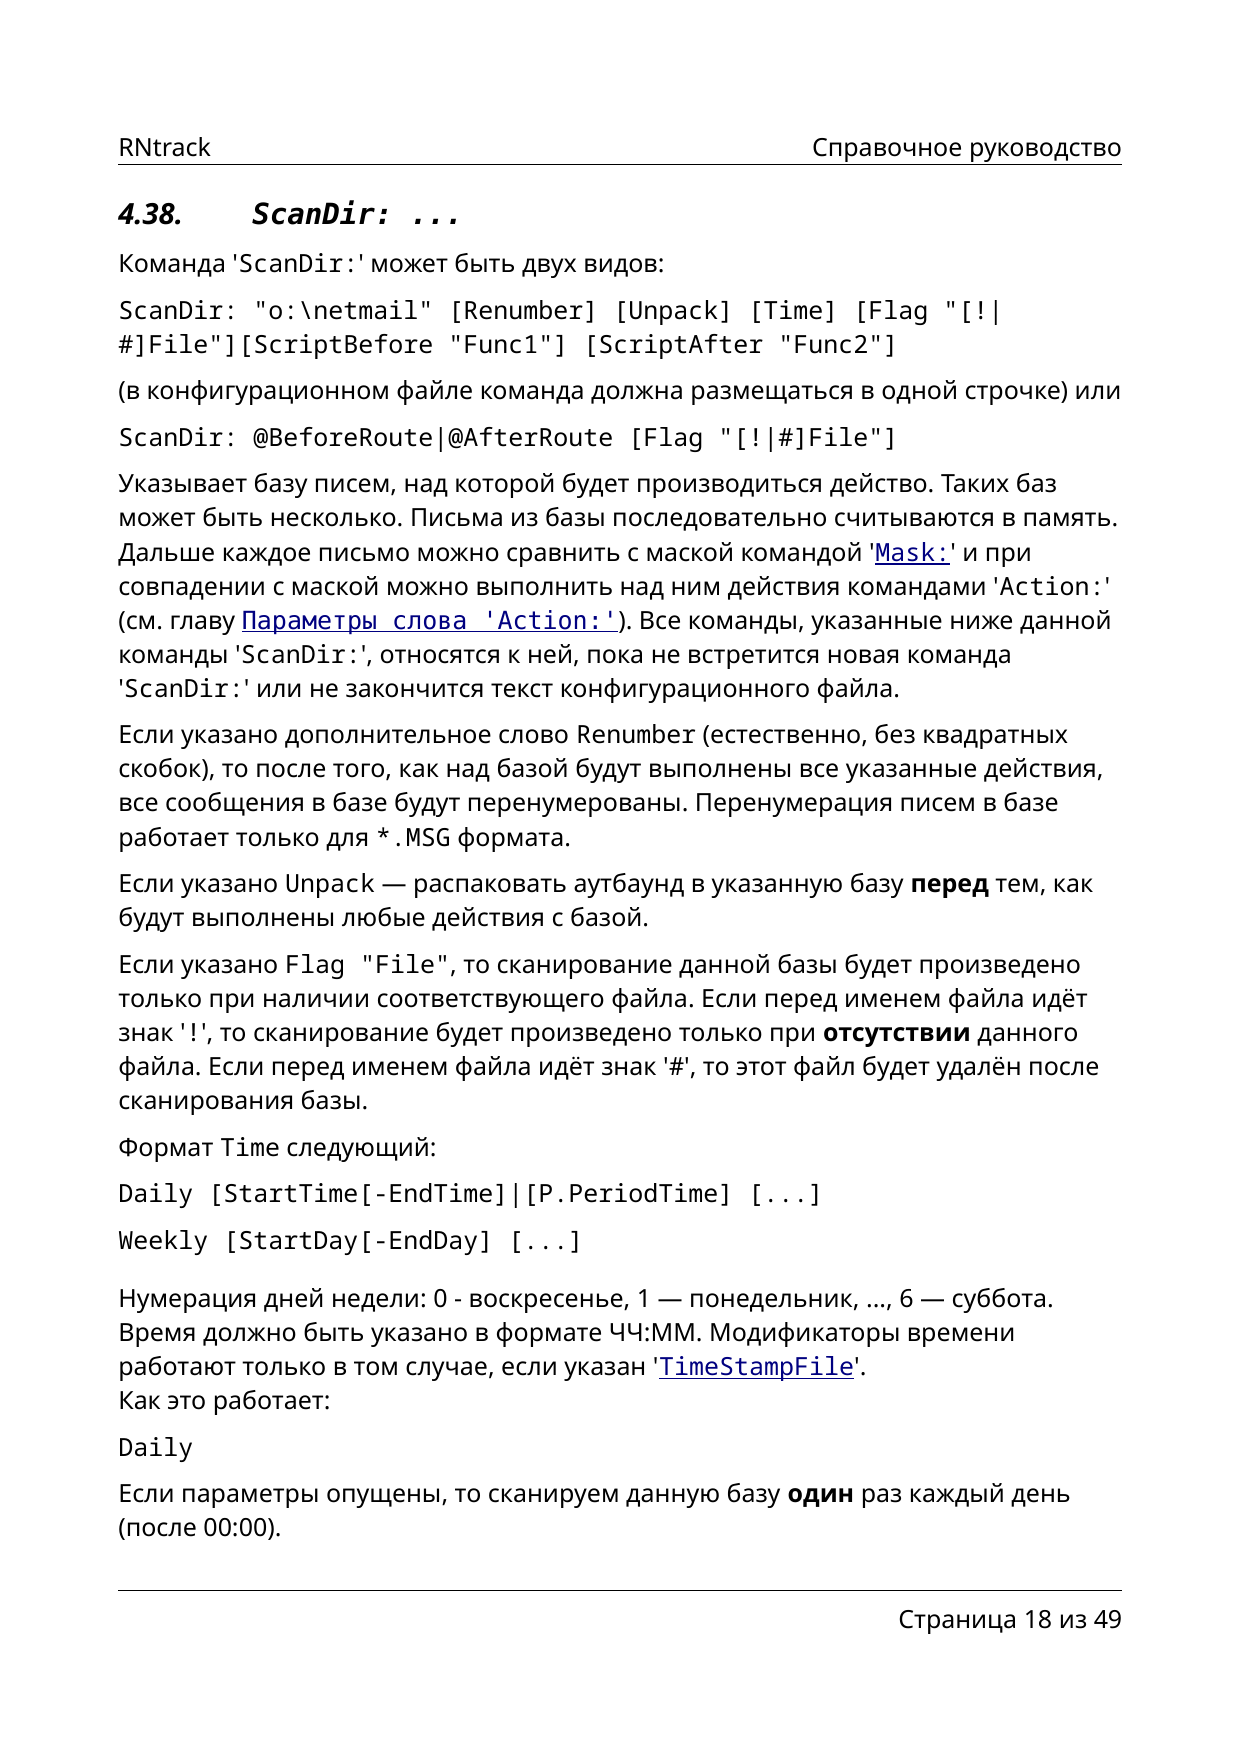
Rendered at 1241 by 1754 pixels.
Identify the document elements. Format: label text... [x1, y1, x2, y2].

text ScanDir: "o:\netmail" [Renumber] [Unpack] [Time] [Flag "[!|#]File"][ScriptBefore "Func1"] [ScriptAfter "Func2"] [118, 292, 1122, 360]
text Если параметры опущены, то сканируем данную базу один раз каждый день (после 00:00). [118, 1476, 1122, 1544]
text Нумерация дней недели: 0 - воскресенье, 1 — понедельник, ..., 6 — суббота. Время должно быть указано в формате ЧЧ:ММ. Модификаторы времени работают только в том случае, если указан 'TimeStampFile'. [118, 1281, 1122, 1383]
text Указывает базу писем, над которой будет производиться действо. Таких баз может быть несколько. Письма из базы последовательно считываются в память. Дальше каждое письмо можно сравнить с маской командой 'Mask:' и при совпадении с маской можно выполнить над ним действия командами 'Action:' (см. главу Параметры слова 'Action:'). Все команды, указанные ниже данной команды 'ScanDir:', относятся к ней, пока не встретится новая команда 'ScanDir:' или не закончится текст конфигурационного файла. [118, 466, 1122, 704]
text Если указано дополнительное слово Renumber (естественно, без квадратных скобок), то после того, как над базой будут выполнены все указанные действия, все сообщения в базе будут перенумерованы. Перенумерация писем в базе работает только для *.MSG формата. [118, 717, 1122, 853]
text ScanDir: @BeforeRoute|@AfterRoute [Flag "[!|#]File"] [118, 419, 1122, 453]
text Daily [StartTime[-EndTime]|[P.PeriodTime] [...] [118, 1176, 1122, 1210]
subtitle ScanDir: ... [118, 193, 1122, 233]
text Weekly [StartDay[-EndDay] [...] [118, 1222, 1122, 1256]
text Формат Time следующий: [118, 1129, 1122, 1163]
text Daily [118, 1429, 1122, 1463]
text Если указано Flag "File", то сканирование данной базы будет произведено только при наличии соответствующего файла. Если перед именем файла идёт знак '!', то сканирование будет произведено только при отсутствии данного файла. Если перед именем файла идёт знак '#', то этот файл будет удалён после сканирования базы. [118, 946, 1122, 1117]
text Команда 'ScanDir:' может быть двух видов: [118, 246, 1122, 280]
text (в конфигурационном файле команда должна размещаться в одной строчке) или [118, 373, 1122, 407]
text Как это работает: [118, 1383, 1122, 1417]
text Если указано Unpack — распаковать аутбаунд в указанную базу перед тем, как будут выполнены любые действия с базой. [118, 866, 1122, 934]
